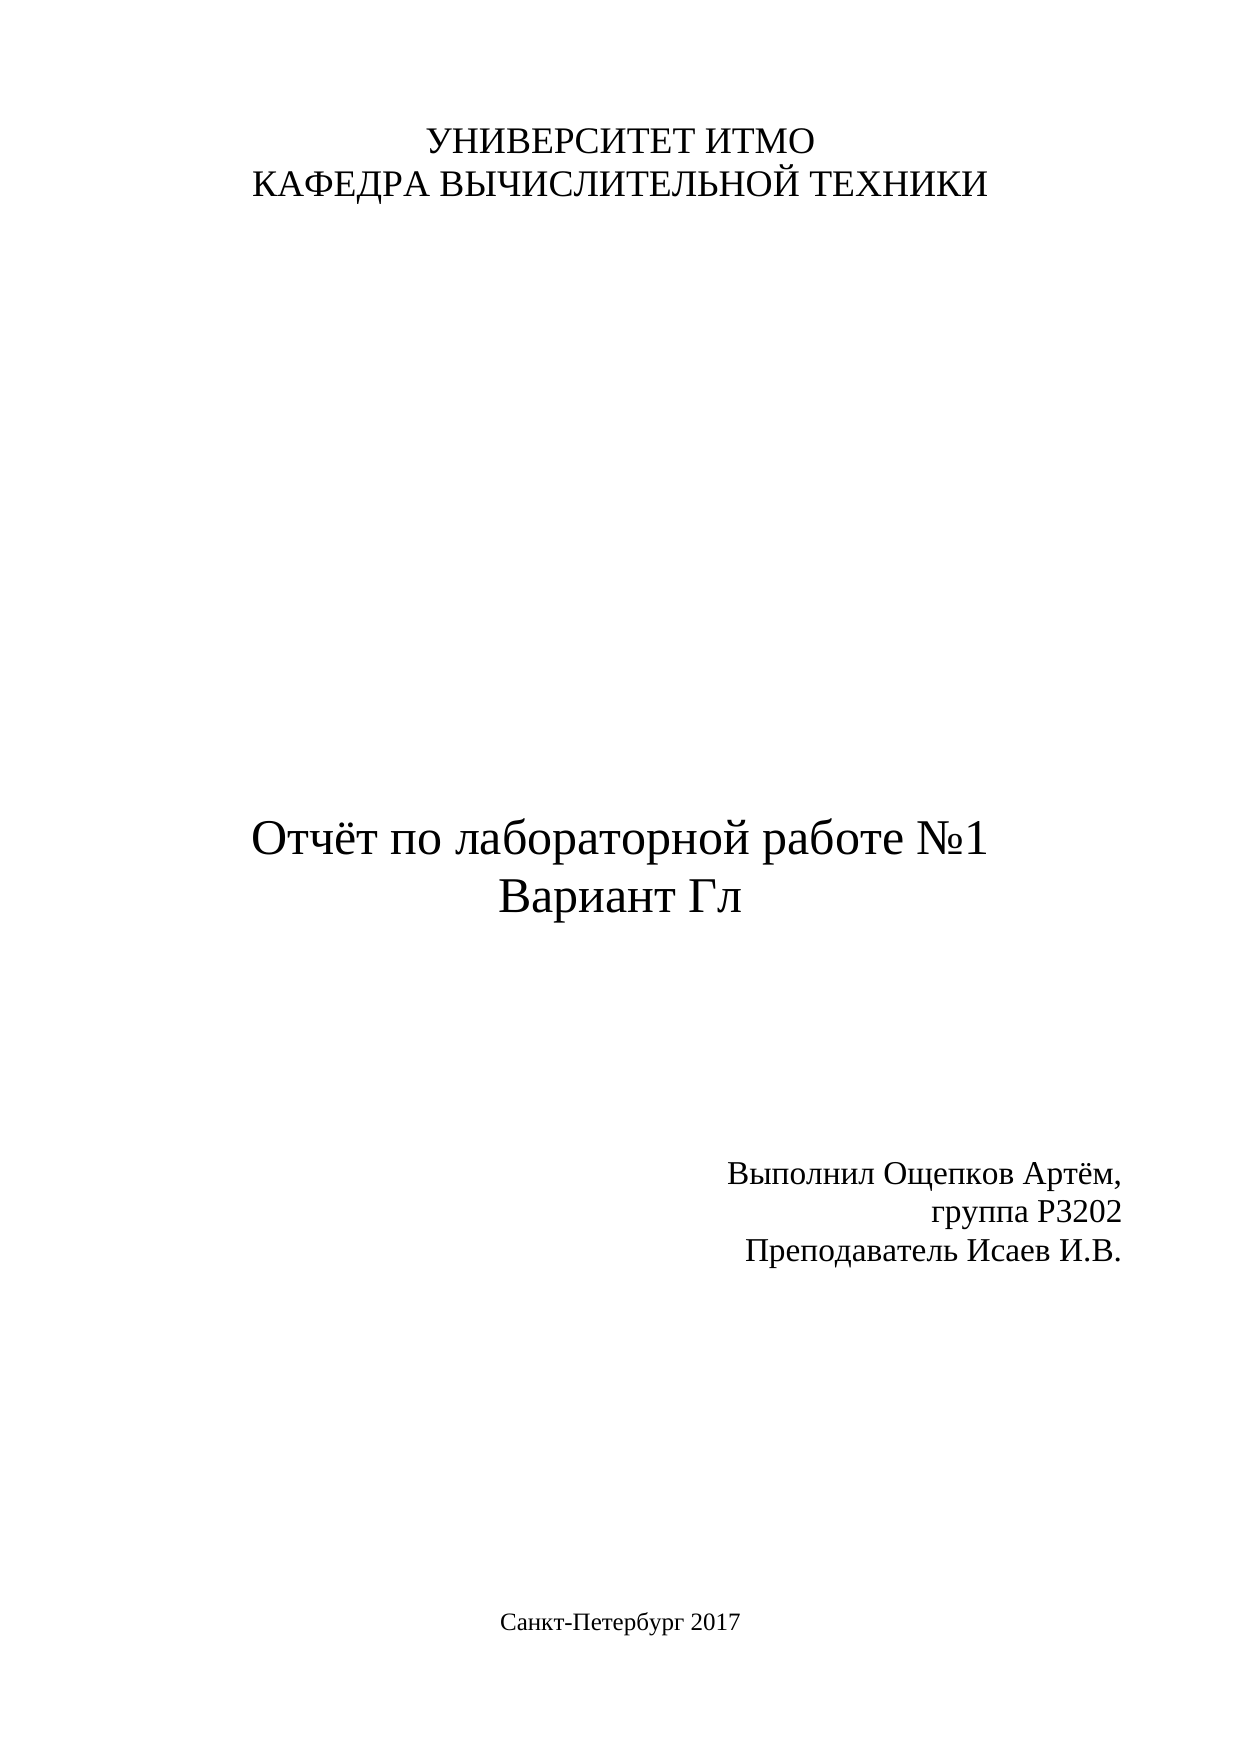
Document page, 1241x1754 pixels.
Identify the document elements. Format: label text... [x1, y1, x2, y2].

text Преподаватель Исаев И.В. [118, 1230, 1122, 1268]
text Вариант Гл [118, 866, 1122, 923]
text Отчёт по лабораторной работе №1 [118, 808, 1122, 866]
text КАФЕДРА ВЫЧИСЛИТЕЛЬНОЙ ТЕХНИКИ [118, 161, 1122, 204]
text Выполнил Ощепков Артём, [118, 1153, 1122, 1191]
text группа P3202 [118, 1191, 1122, 1230]
text УНИВЕРСИТЕТ ИТМО [118, 118, 1122, 161]
